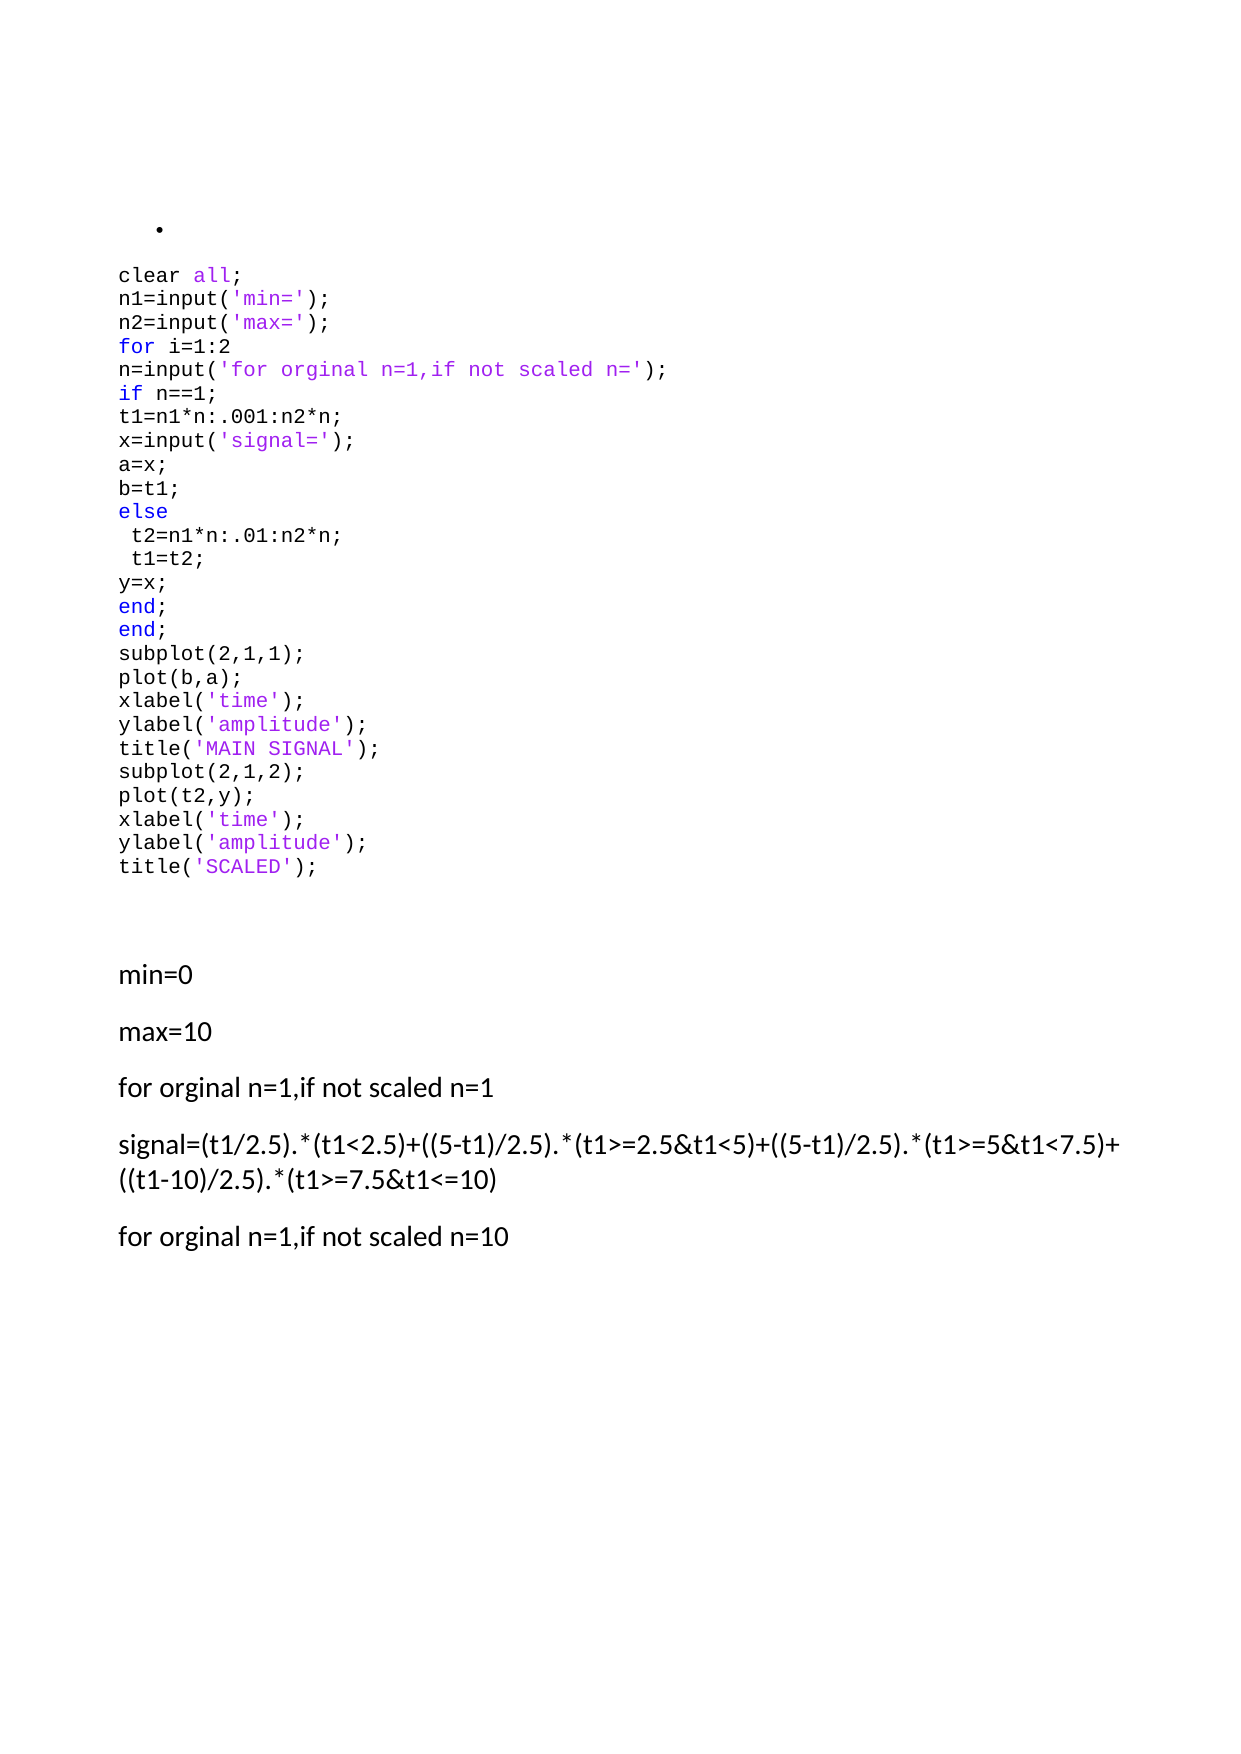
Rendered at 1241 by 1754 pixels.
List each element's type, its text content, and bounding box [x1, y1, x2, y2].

text for orginal n=1,if not scaled n=1 [118, 1069, 1122, 1105]
text x=input('signal='); [118, 430, 1122, 454]
text b=t1; [118, 477, 1122, 501]
text plot(b,a); [118, 667, 1122, 690]
text n2=input('max='); [118, 312, 1122, 336]
text title('MAIN SIGNAL'); [118, 738, 1122, 761]
text n1=input('min='); [118, 288, 1122, 312]
text t2=n1*n:.01:n2*n; [118, 525, 1122, 548]
text if n==1; [118, 383, 1122, 407]
text clear all; [118, 265, 1122, 288]
text y=x; [118, 572, 1122, 596]
text t1=n1*n:.001:n2*n; [118, 407, 1122, 430]
text a=x; [118, 454, 1122, 477]
text plot(t2,y); [118, 785, 1122, 808]
text title('SCALED'); [118, 856, 1122, 879]
text min=0 [118, 956, 1122, 992]
text end; [118, 596, 1122, 619]
text signal=(t1/2.5).*(t1<2.5)+((5-t1)/2.5).*(t1>=2.5&t1<5)+((5-t1)/2.5).*(t1>=5&t1<7.5)+((t1-10)/2.5).*(t1>=7.5&t1<=10) [118, 1126, 1122, 1197]
text ylabel('amplitude'); [118, 832, 1122, 856]
text end; [118, 619, 1122, 643]
text for i=1:2 [118, 336, 1122, 359]
text n=input('for orginal n=1,if not scaled n='); [118, 359, 1122, 383]
text max=10 [118, 1013, 1122, 1048]
text subplot(2,1,2); [118, 761, 1122, 785]
text else [118, 501, 1122, 525]
text for orginal n=1,if not scaled n=10 [118, 1218, 1122, 1253]
text ylabel('amplitude'); [118, 714, 1122, 738]
text xlabel('time'); [118, 808, 1122, 832]
text xlabel('time'); [118, 690, 1122, 714]
text subplot(2,1,1); [118, 643, 1122, 667]
text t1=t2; [118, 548, 1122, 572]
